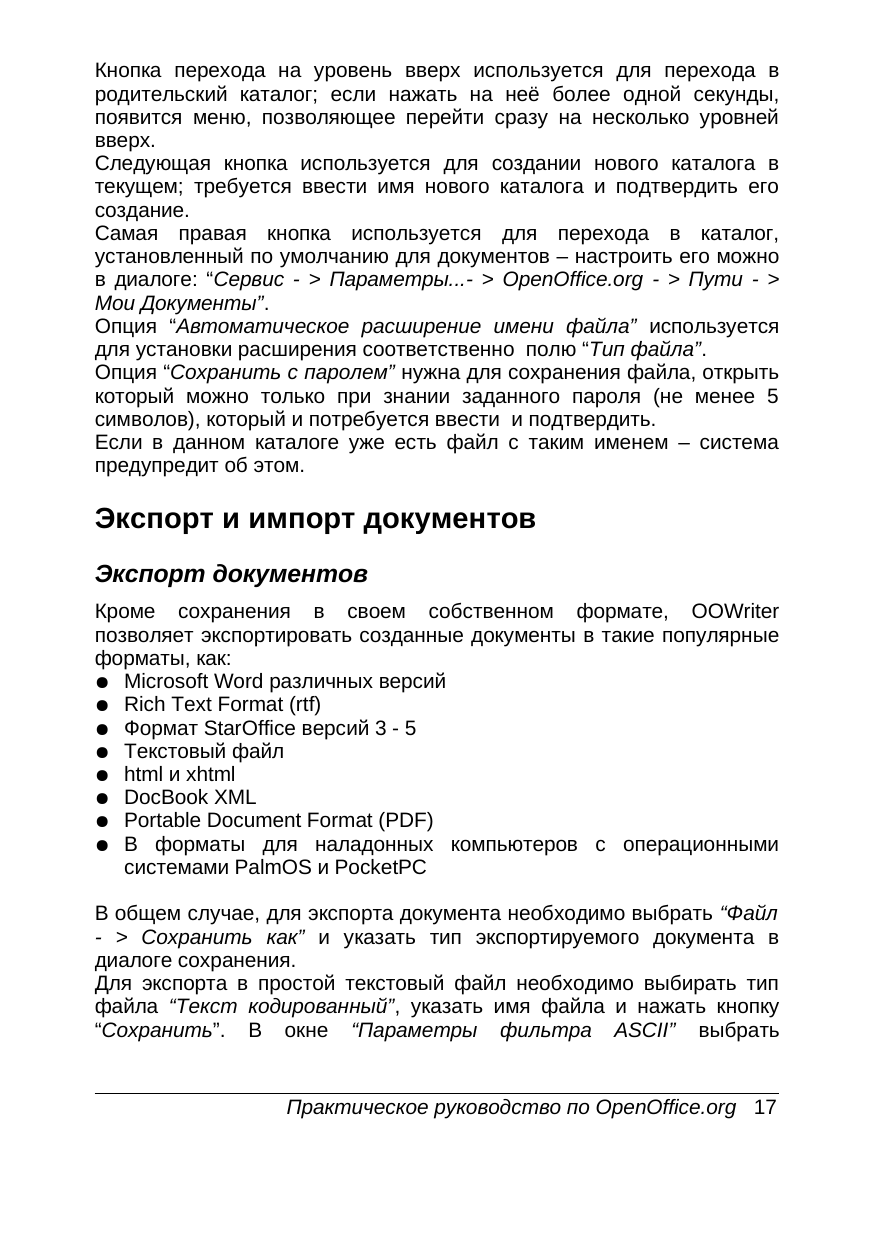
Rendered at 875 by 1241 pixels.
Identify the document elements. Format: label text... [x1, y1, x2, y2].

list Portable Document Format (PDF) [94, 809, 779, 832]
text Если в данном каталоге уже есть файл с таким именем – система предупредит об этом. [94, 431, 779, 477]
text Самая правая кнопка используется для перехода в каталог, установленный по умолчанию для документов – настроить его можно в диалоге: “Сервис - > Параметры...- > OpenOffice.org - > Пути - > Мои Документы”. [94, 222, 779, 314]
text Опция “Автоматическое расширение имени файла” используется для установки расширения соответственно полю “Тип файла”. [94, 314, 779, 361]
list Текстовый файл [94, 739, 779, 763]
list Microsoft Word различных версий [94, 670, 779, 693]
list html и xhtml [94, 763, 779, 786]
text Для экспорта в простой текстовый файл необходимо выбирать тип файла “Текст кодированный”, указать имя файла и нажать кнопку “Сохранить”. В окне “Параметры фильтра ASCII” выбрать [94, 972, 779, 1041]
text Кроме сохранения в своем собственном формате, OOWriter позволяет экспортировать созданные документы в такие популярные форматы, как: [94, 600, 779, 670]
text Опция “Сохранить с паролем” нужна для сохранения файла, открыть который можно только при знании заданного пароля (не менее 5 символов), который и потребуется ввести и подтвердить. [94, 361, 779, 431]
text Следующая кнопка используется для создании нового каталога в текущем; требуется ввести имя нового каталога и подтвердить его создание. [94, 152, 779, 222]
text Кнопка перехода на уровень вверх используется для перехода в родительский каталог; если нажать на неё более одной секунды, появится меню, позволяющее перейти сразу на несколько уровней вверх. [94, 59, 779, 152]
text В общем случае, для экспорта документа необходимо выбрать “Файл - > Сохранить как” и указать тип экспортируемого документа в диалоге сохранения. [94, 902, 779, 972]
subtitle Экспорт и импорт документов [94, 502, 779, 535]
list DocBook XML [94, 786, 779, 809]
list В форматы для наладонных компьютеров с операционными системами PalmOS и PocketPC [94, 832, 779, 879]
list Формат StarOffice версий 3 - 5 [94, 716, 779, 739]
subtitle Экспорт документов [94, 560, 779, 588]
list Rich Text Format (rtf) [94, 693, 779, 716]
